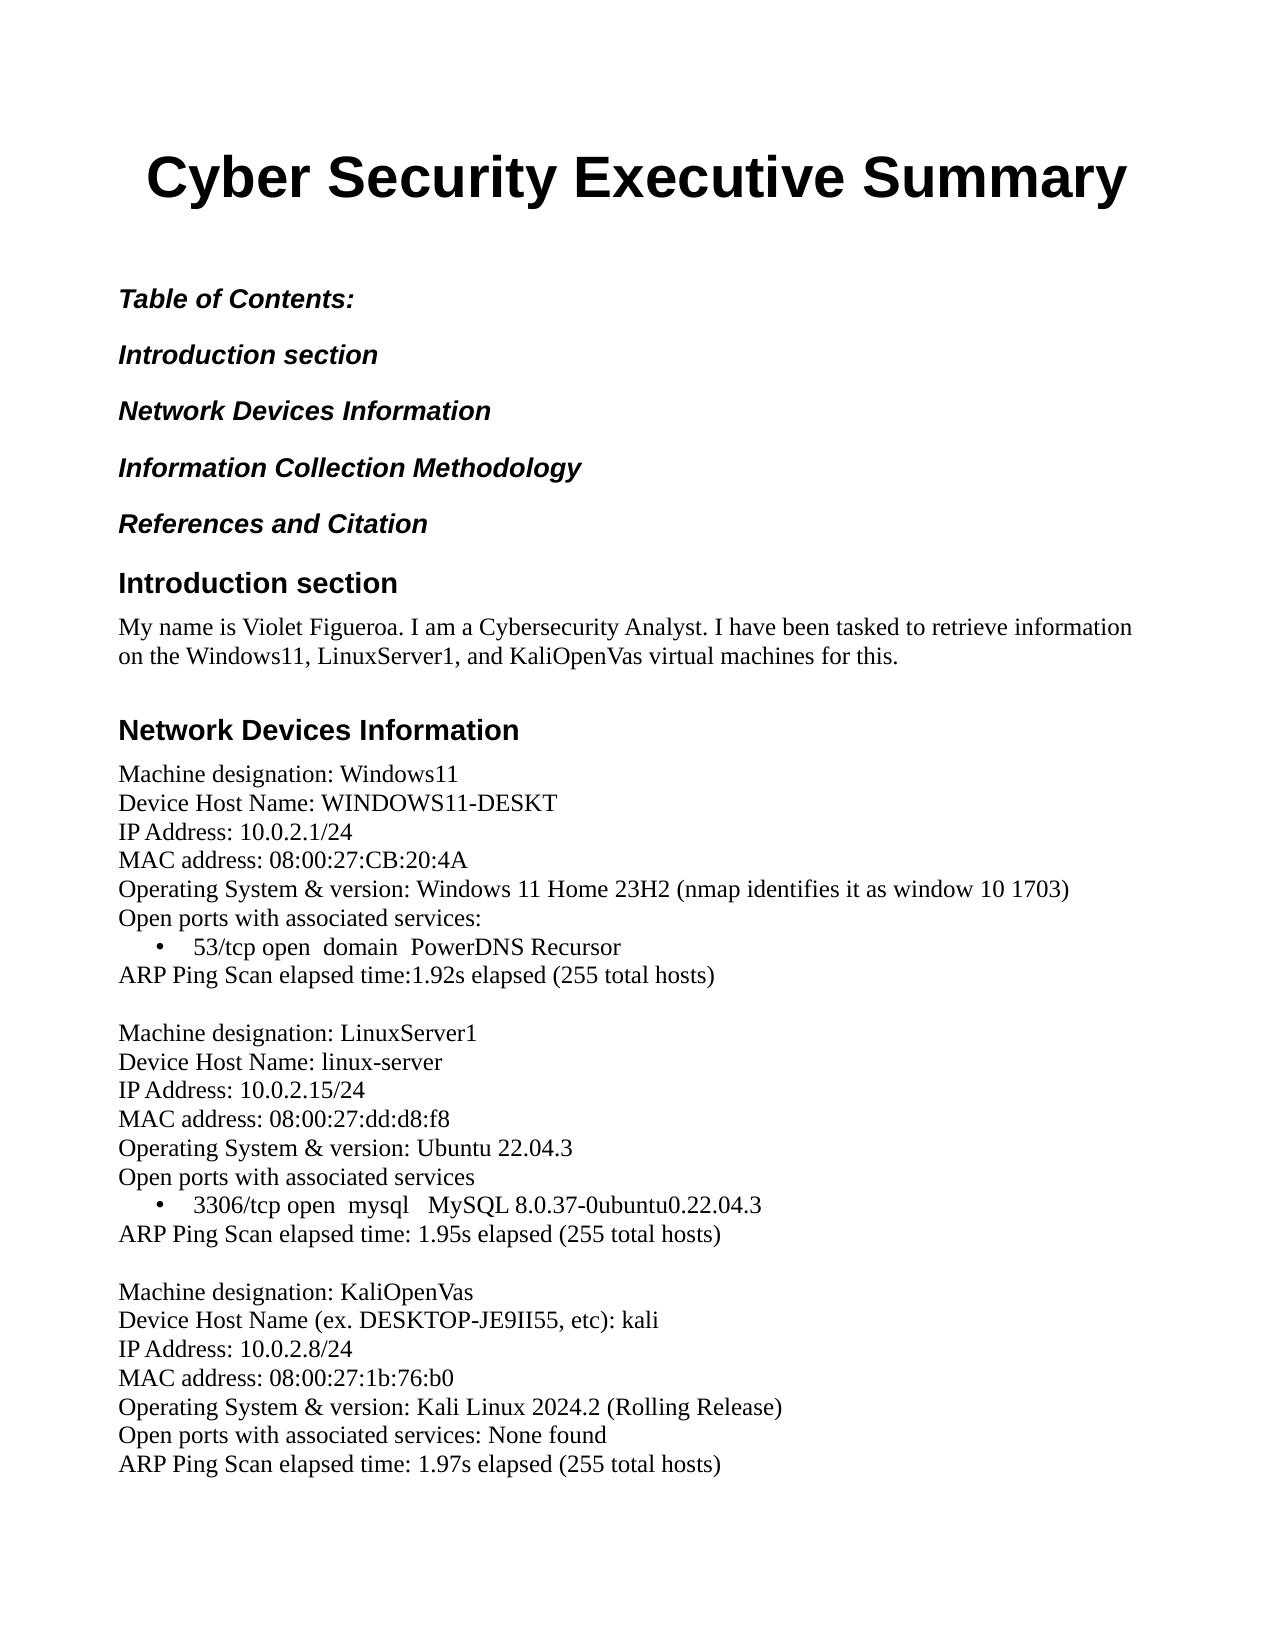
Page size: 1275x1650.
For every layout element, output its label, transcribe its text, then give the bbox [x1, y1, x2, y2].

text IP Address: 10.0.2.1/24 [118, 817, 1157, 845]
list 3306/tcp open mysql MySQL 8.0.37-0ubuntu0.22.04.3 [156, 1190, 1157, 1219]
text ARP Ping Scan elapsed time: 1.97s elapsed (255 total hosts) [118, 1449, 1157, 1478]
text Open ports with associated services: [118, 903, 1157, 932]
text MAC address: 08:00:27:dd:d8:f8 [118, 1104, 1157, 1133]
subtitle Introduction section [118, 339, 1157, 370]
subtitle Information Collection Methodology [118, 452, 1157, 483]
text Operating System & version: Kali Linux 2024.2 (Rolling Release) [118, 1392, 1157, 1420]
text Operating System & version: Ubuntu 22.04.3 [118, 1133, 1157, 1162]
text Open ports with associated services [118, 1162, 1157, 1190]
subtitle Network Devices Information [118, 713, 1157, 747]
subtitle Table of Contents: [118, 283, 1157, 314]
text Operating System & version: Windows 11 Home 23H2 (nmap identifies it as window 10 1703) [118, 874, 1157, 903]
title Cyber Security Executive Summary [118, 143, 1157, 210]
subtitle Network Devices Information [118, 395, 1157, 427]
text Machine designation: LinuxServer1 [118, 1018, 1157, 1047]
text IP Address: 10.0.2.8/24 [118, 1334, 1157, 1363]
text Machine designation: KaliOpenVas [118, 1277, 1157, 1305]
text Device Host Name (ex. DESKTOP-JE9II55, etc): kali [118, 1305, 1157, 1334]
text Device Host Name: linux-server [118, 1047, 1157, 1075]
text ARP Ping Scan elapsed time: 1.95s elapsed (255 total hosts) [118, 1219, 1157, 1248]
text ARP Ping Scan elapsed time:1.92s elapsed (255 total hosts) [118, 960, 1157, 989]
subtitle Introduction section [118, 566, 1157, 600]
text My name is Violet Figueroa. I am a Cybersecurity Analyst. I have been tasked to retrieve information on the Windows11, LinuxServer1, and KaliOpenVas virtual machines for this. [118, 612, 1157, 670]
text MAC address: 08:00:27:CB:20:4A [118, 845, 1157, 874]
text Open ports with associated services: None found [118, 1420, 1157, 1449]
text MAC address: 08:00:27:1b:76:b0 [118, 1363, 1157, 1392]
text Machine designation: Windows11 [118, 759, 1157, 788]
list 53/tcp open domain PowerDNS Recursor [156, 932, 1157, 960]
text Device Host Name: WINDOWS11-DESKT [118, 788, 1157, 817]
subtitle References and Citation [118, 508, 1157, 539]
text IP Address: 10.0.2.15/24 [118, 1075, 1157, 1104]
